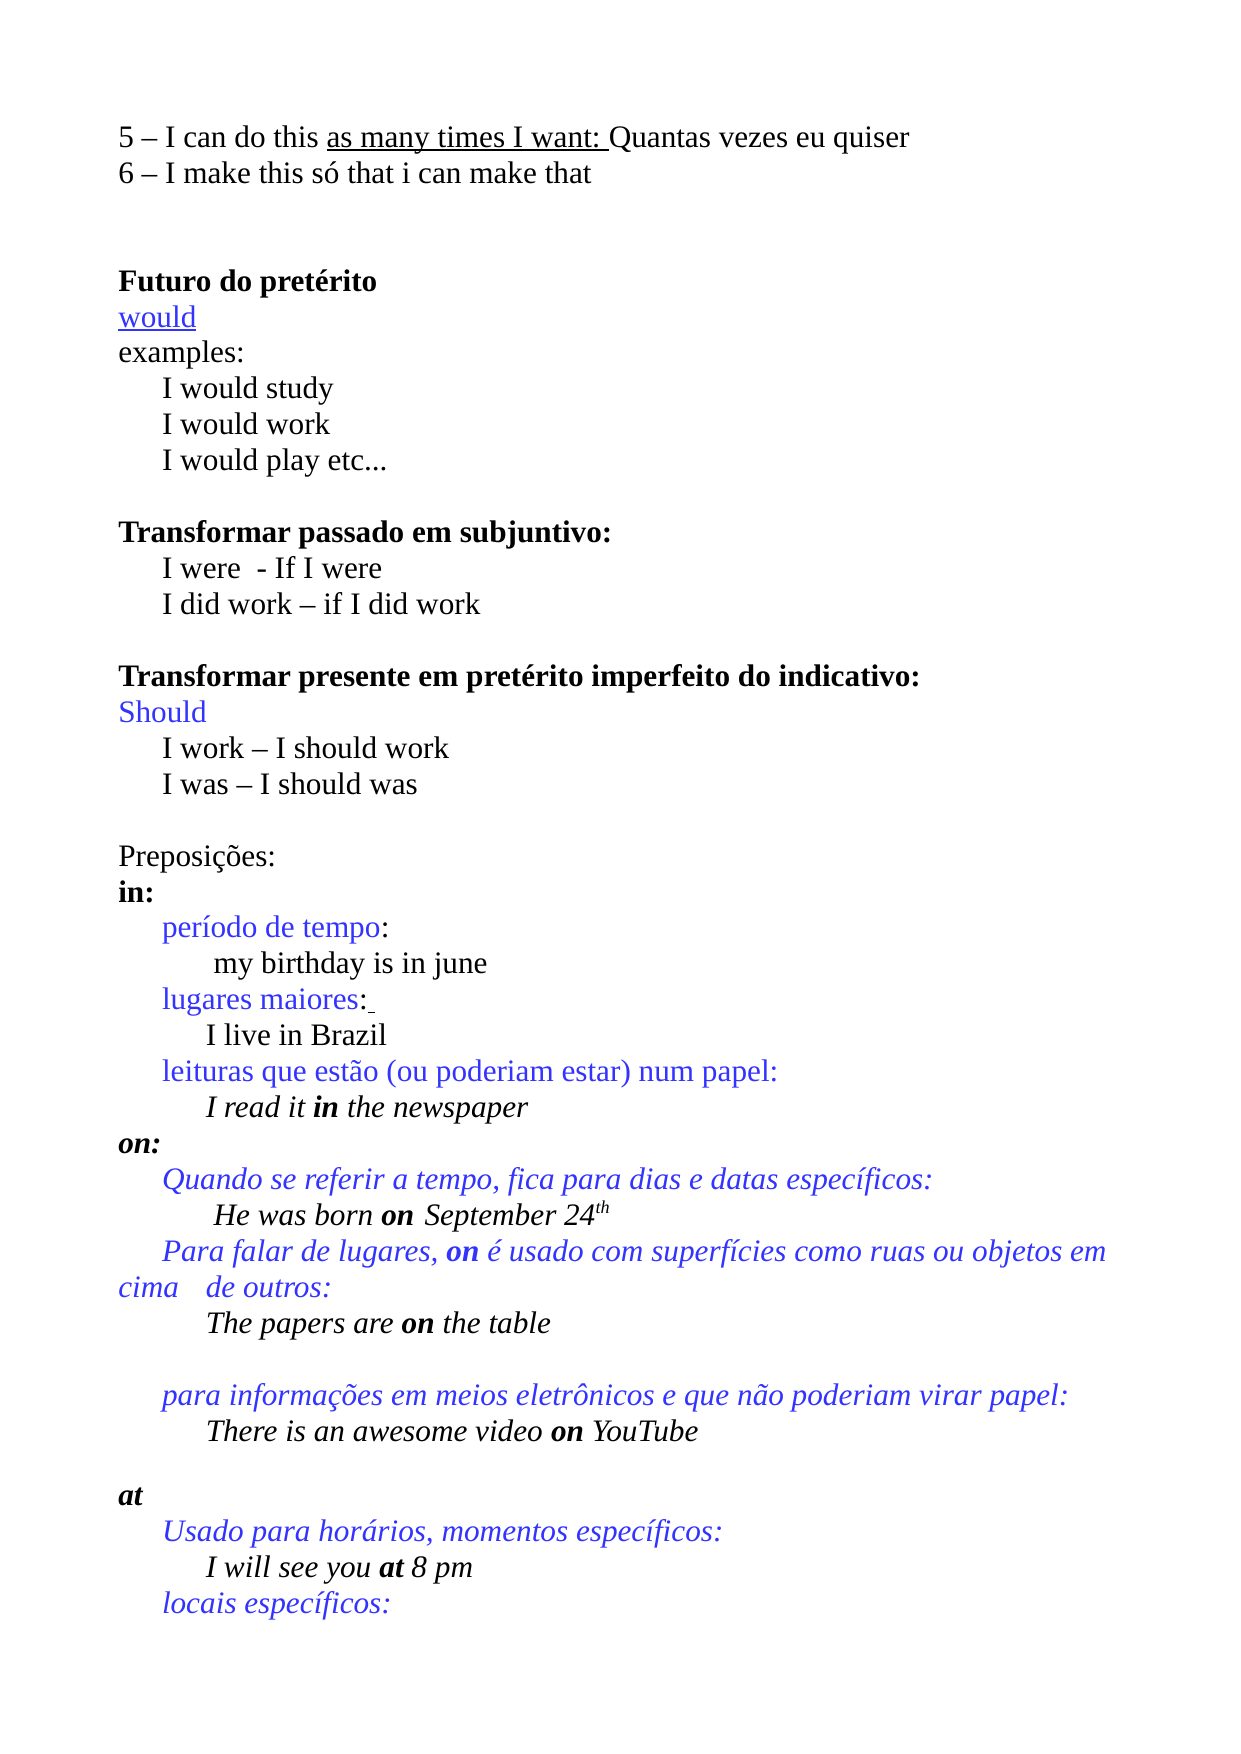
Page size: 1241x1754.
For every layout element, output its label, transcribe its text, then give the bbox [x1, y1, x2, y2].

text I live in Brazil [118, 1017, 1122, 1052]
text Preposições: [118, 837, 1122, 873]
text locais específicos: [118, 1584, 1122, 1620]
text I will see you at 8 pm [118, 1548, 1122, 1584]
text 5 – I can do this as many times I want: Quantas vezes eu quiser [118, 118, 1122, 154]
text Transformar presente em pretérito imperfeito do indicativo: [118, 657, 1122, 693]
text Para falar de lugares, on é usado com superfícies como ruas ou objetos em cima de outros: [118, 1232, 1122, 1304]
text para informações em meios eletrônicos e que não poderiam virar papel: [118, 1376, 1122, 1412]
text Quando se referir a tempo, fica para dias e datas específicos: [118, 1160, 1122, 1196]
text There is an awesome video on YouTube [118, 1412, 1122, 1448]
text I read it in the newspaper [118, 1088, 1122, 1124]
text in: [118, 873, 1122, 909]
text leituras que estão (ou poderiam estar) num papel: [118, 1052, 1122, 1088]
text Transformar passado em subjuntivo: [118, 513, 1122, 549]
text 6 – I make this só that i can make that [118, 154, 1122, 190]
text período de tempo: [118, 909, 1122, 945]
text would [118, 298, 1122, 334]
text examples: [118, 334, 1122, 370]
text my birthday is in june [118, 945, 1122, 981]
text I were - If I were [118, 549, 1122, 585]
text I was – I should was [118, 765, 1122, 801]
text on: [118, 1124, 1122, 1160]
text The papers are on the table [118, 1304, 1122, 1340]
text I would study [118, 370, 1122, 406]
text lugares maiores: [118, 981, 1122, 1017]
text Futuro do pretérito [118, 262, 1122, 298]
text I work – I should work [118, 729, 1122, 765]
text I would work [118, 406, 1122, 442]
text He was born on September 24th [118, 1196, 1122, 1232]
text I would play etc... [118, 442, 1122, 477]
text I did work – if I did work [118, 585, 1122, 621]
text Usado para horários, momentos específicos: [118, 1512, 1122, 1548]
text Should [118, 693, 1122, 729]
text at [118, 1477, 1122, 1512]
